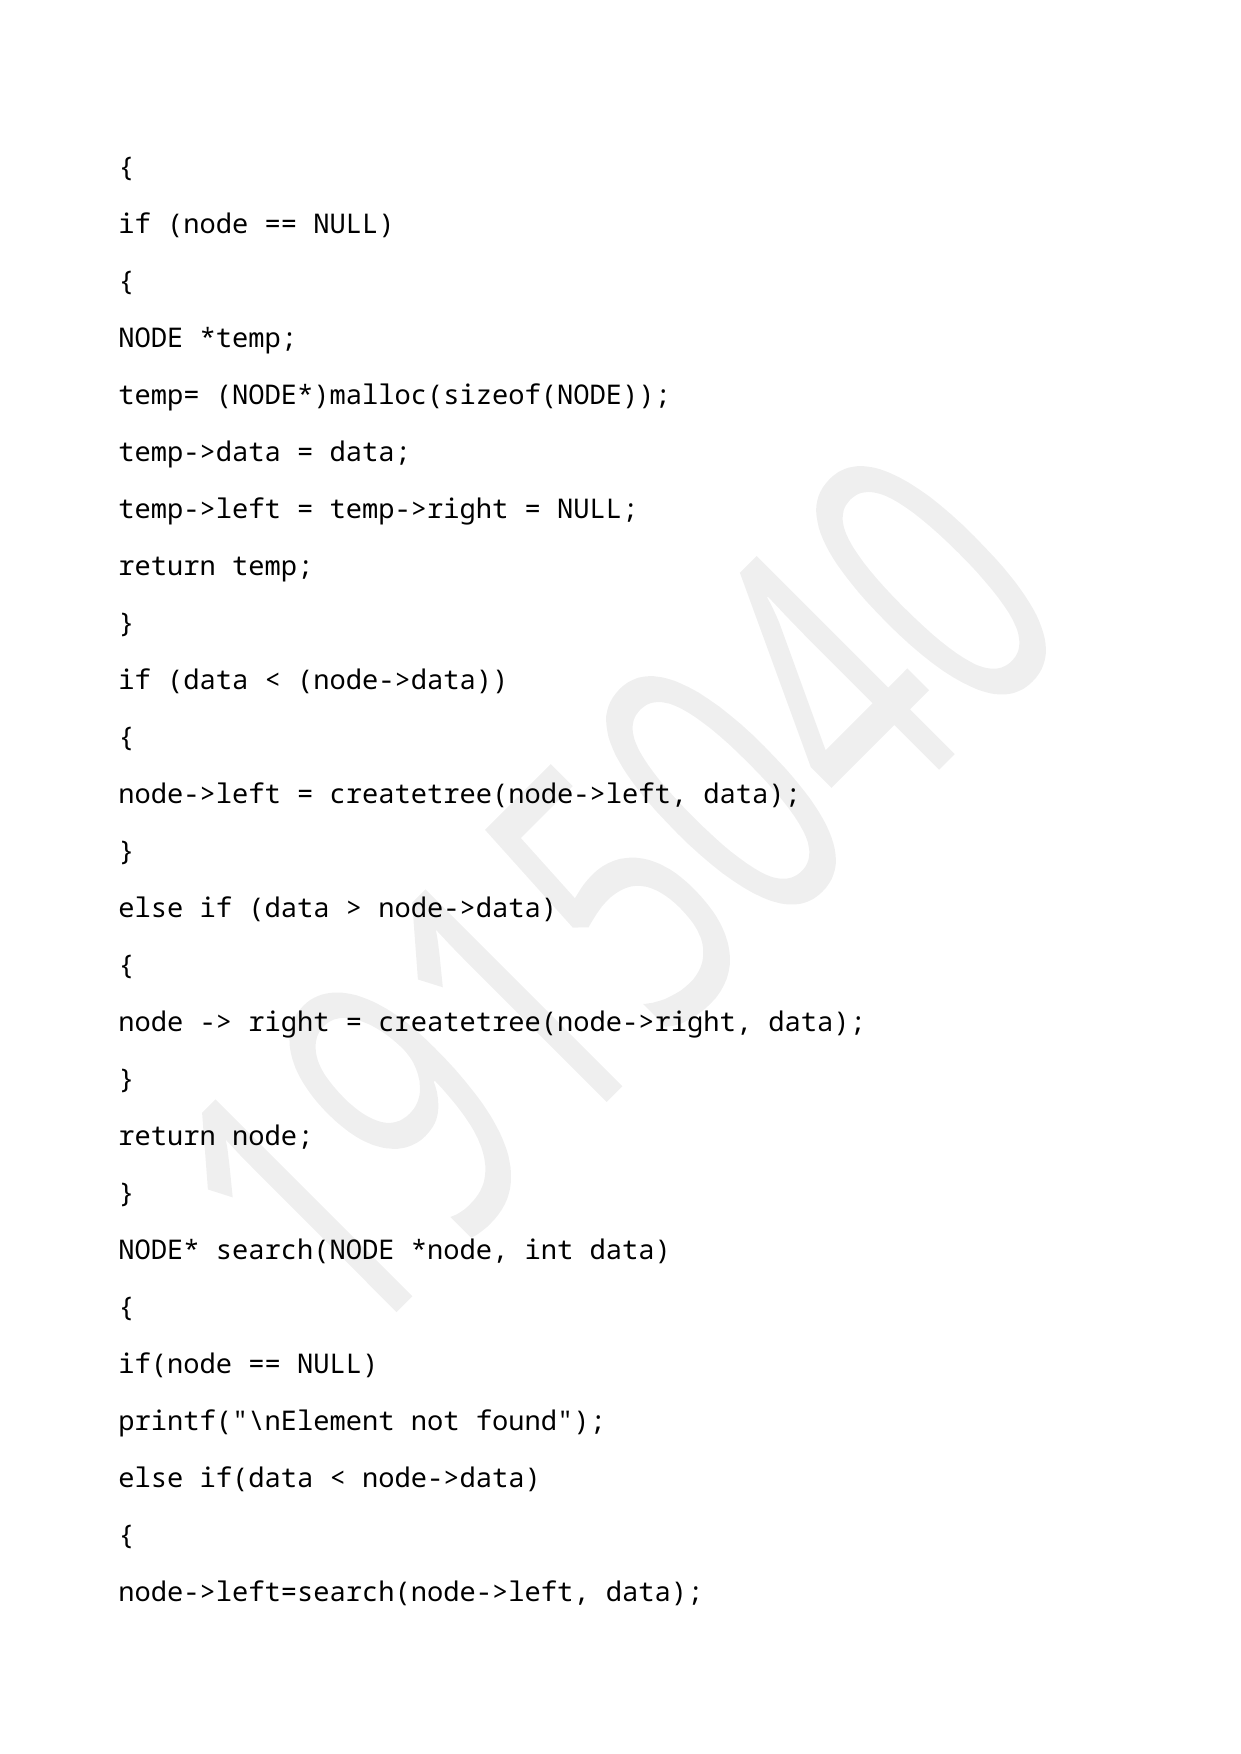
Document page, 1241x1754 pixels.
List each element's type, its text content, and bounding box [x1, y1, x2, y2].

text temp->left = temp->right = NULL; [118, 489, 821, 526]
text if(node == NULL) [118, 1344, 1122, 1381]
text [921, 489, 1122, 526]
text } [118, 603, 764, 640]
text } [118, 831, 518, 868]
text return node; [492, 1116, 1122, 1153]
text } [118, 1059, 311, 1096]
text node->left = createtree(node->left, data); [549, 774, 655, 811]
text node -> right = createtree(node->right, data); [118, 1002, 306, 1039]
text else if(data < node->data) [118, 1458, 1122, 1495]
text [985, 546, 1122, 583]
text [1031, 603, 1122, 640]
text [447, 1059, 599, 1096]
text if (data < (node->data)) [118, 660, 784, 697]
text } [118, 1173, 293, 1210]
text node->left = createtree(node->left, data); [792, 774, 1122, 811]
text { [118, 262, 1122, 298]
text [901, 603, 1019, 640]
text [633, 717, 738, 754]
text [794, 660, 865, 697]
text node->left = createtree(node->left, data); [656, 774, 789, 811]
text [483, 945, 703, 982]
text [694, 888, 1122, 925]
text [591, 888, 693, 925]
text if (node == NULL) [118, 204, 1122, 241]
text [814, 717, 857, 748]
text NODE* search(NODE *node, int data) [348, 1230, 1122, 1267]
text temp= (NODE*)malloc(sizeof(NODE)); [118, 376, 1122, 412]
text temp->data = data; [118, 432, 1122, 469]
text [867, 726, 922, 754]
text [709, 831, 809, 868]
text node->left=search(node->left, data); [118, 1572, 1122, 1609]
text printf("\nElement not found"); [118, 1401, 1122, 1438]
text [291, 1173, 485, 1210]
text return node; [118, 1116, 205, 1153]
text [919, 717, 1122, 754]
text [805, 603, 903, 640]
text [771, 603, 808, 640]
text else if (data > node->data) [118, 888, 569, 925]
text [862, 660, 1122, 697]
text return temp; [118, 546, 850, 583]
text node -> right = createtree(node->right, data); [317, 1018, 390, 1039]
text { [118, 945, 422, 982]
text node -> right = createtree(node->right, data); [540, 1002, 1122, 1039]
text [503, 1173, 1122, 1210]
text NODE *temp; [118, 318, 1122, 355]
text { [118, 717, 614, 754]
text [435, 1083, 447, 1096]
text [853, 546, 985, 583]
text [522, 831, 714, 868]
text node -> right = createtree(node->right, data); [376, 1002, 542, 1039]
text [830, 831, 1122, 868]
text { [118, 1515, 1122, 1552]
text return node; [234, 1116, 482, 1153]
text [318, 1059, 419, 1096]
text [843, 493, 928, 526]
text { [118, 148, 1122, 184]
text [439, 945, 485, 982]
text [726, 945, 1122, 982]
text NODE* search(NODE *node, int data) [118, 1230, 350, 1267]
text { [118, 1287, 1122, 1324]
text node->left = createtree(node->left, data); [118, 774, 539, 811]
text [597, 1059, 1122, 1096]
text [734, 717, 805, 754]
